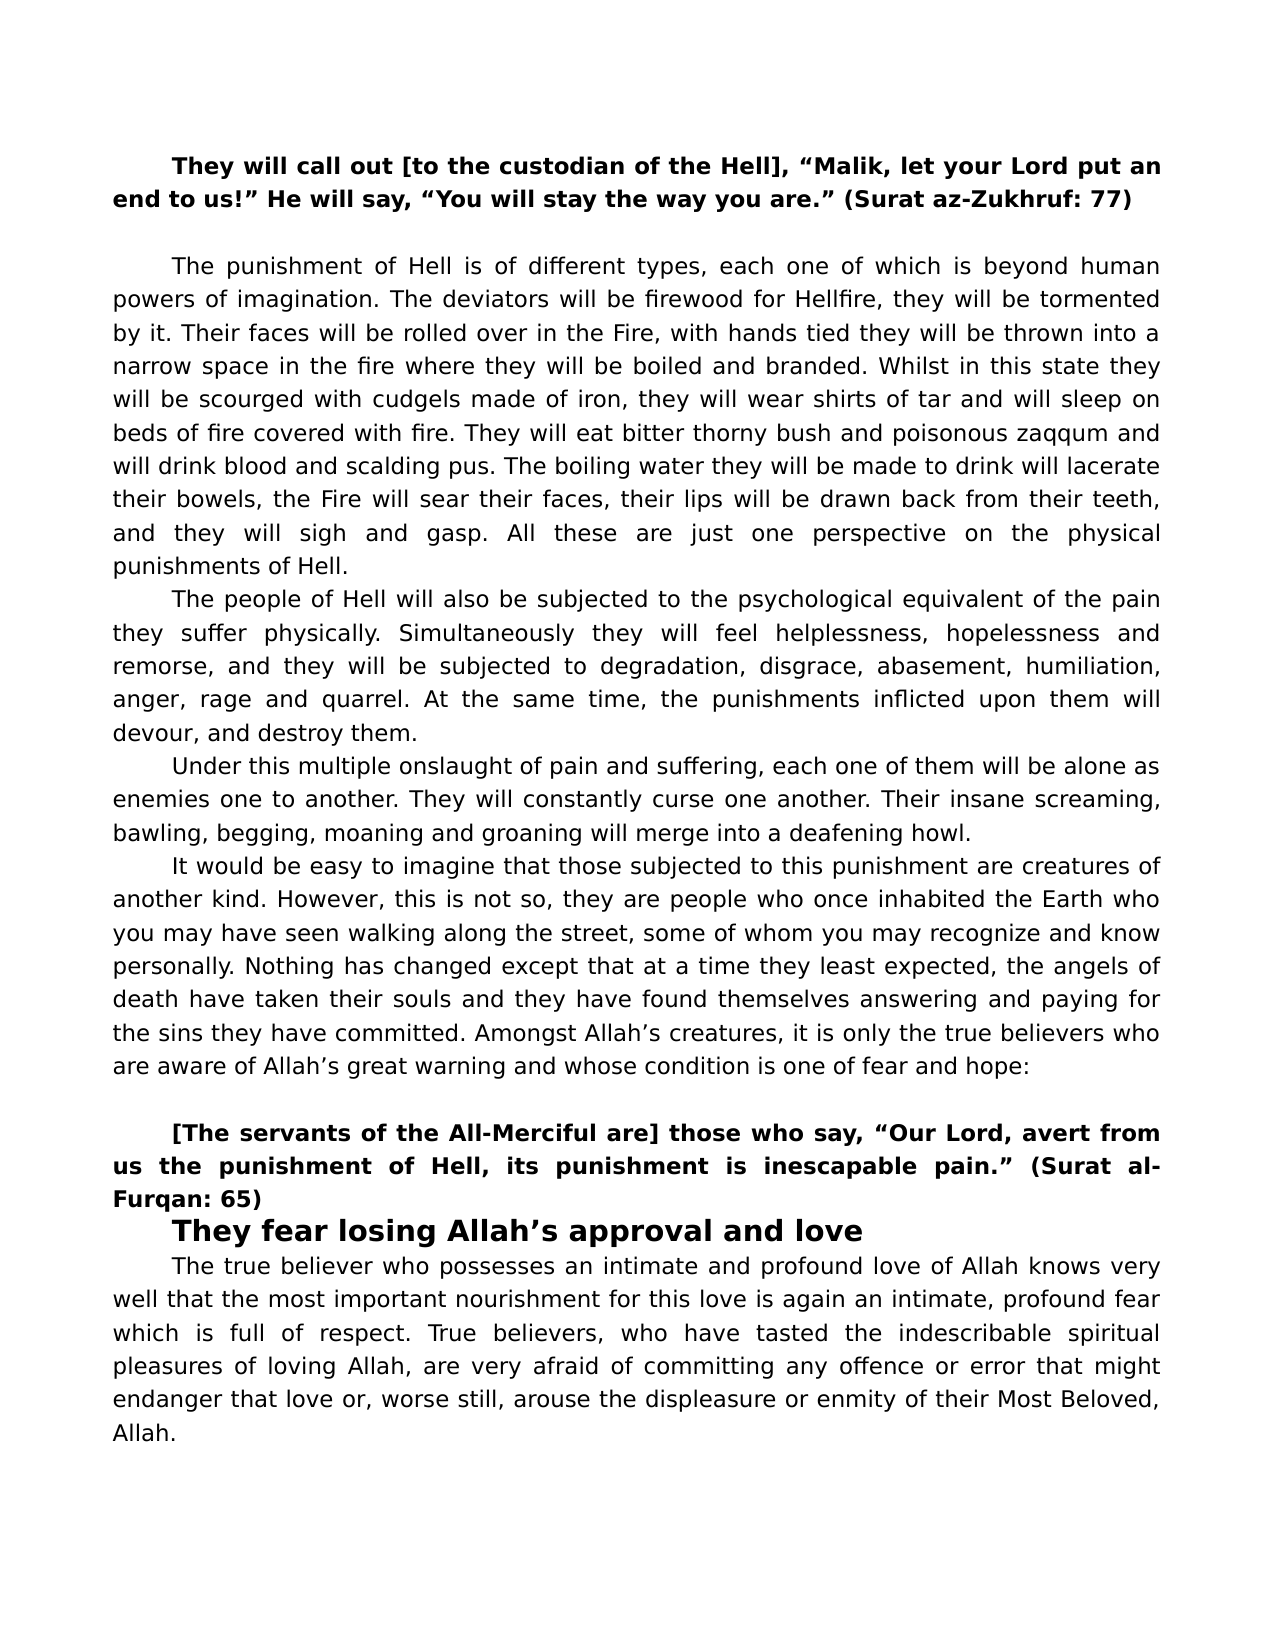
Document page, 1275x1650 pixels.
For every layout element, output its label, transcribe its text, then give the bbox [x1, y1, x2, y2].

text The people of Hell will also be subjected to the psychological equivalent of the pain they suffer physically. Simultaneously they will feel helplessness, hopelessness and remorse, and they will be subjected to degradation, disgrace, abasement, humiliation, anger, rage and quarrel. At the same time, the punishments inflicted upon them will devour, and destroy them. [112, 581, 1162, 748]
text They fear losing Allah’s approval and love [112, 1214, 1162, 1248]
text The true believer who possesses an intimate and profound love of Allah knows very well that the most important nourishment for this love is again an intimate, profound fear which is full of respect. True believers, who have tasted the indescribable spiritual pleasures of loving Allah, are very afraid of committing any offence or error that might endanger that love or, worse still, arouse the displeasure or enmity of their Most Beloved, Allah. [112, 1248, 1162, 1448]
text It would be easy to imagine that those subjected to this punishment are creatures of another kind. However, this is not so, they are people who once inhabited the Earth who you may have seen walking along the street, some of whom you may recognize and know personally. Nothing has changed except that at a time they least expected, the angels of death have taken their souls and they have found themselves answering and paying for the sins they have committed. Amongst Allah’s creatures, it is only the true believers who are aware of Allah’s great warning and whose condition is one of fear and hope: [112, 848, 1162, 1081]
text Under this multiple onslaught of pain and suffering, each one of them will be alone as enemies one to another. They will constantly curse one another. Their insane screaming, bawling, begging, moaning and groaning will merge into a deafening howl. [112, 748, 1162, 848]
text The punishment of Hell is of different types, each one of which is beyond human powers of imagination. The deviators will be firewood for Hellfire, they will be tormented by it. Their faces will be rolled over in the Fire, with hands tied they will be thrown into a narrow space in the fire where they will be boiled and branded. Whilst in this state they will be scourged with cudgels made of iron, they will wear shirts of tar and will sleep on beds of fire covered with fire. They will eat bitter thorny bush and poisonous zaqqum and will drink blood and scalding pus. The boiling water they will be made to drink will lacerate their bowels, the Fire will sear their faces, their lips will be drawn back from their teeth, and they will sigh and gasp. All these are just one perspective on the physical punishments of Hell. [112, 248, 1162, 581]
text [The servants of the All-Merciful are] those who say, “Our Lord, avert from us the punishment of Hell, its punishment is inescapable pain.” (Surat al-Furqan: 65) [112, 1114, 1162, 1214]
text They will call out [to the custodian of the Hell], “Malik, let your Lord put an end to us!” He will say, “You will stay the way you are.” (Surat az-Zukhruf: 77) [112, 148, 1162, 214]
